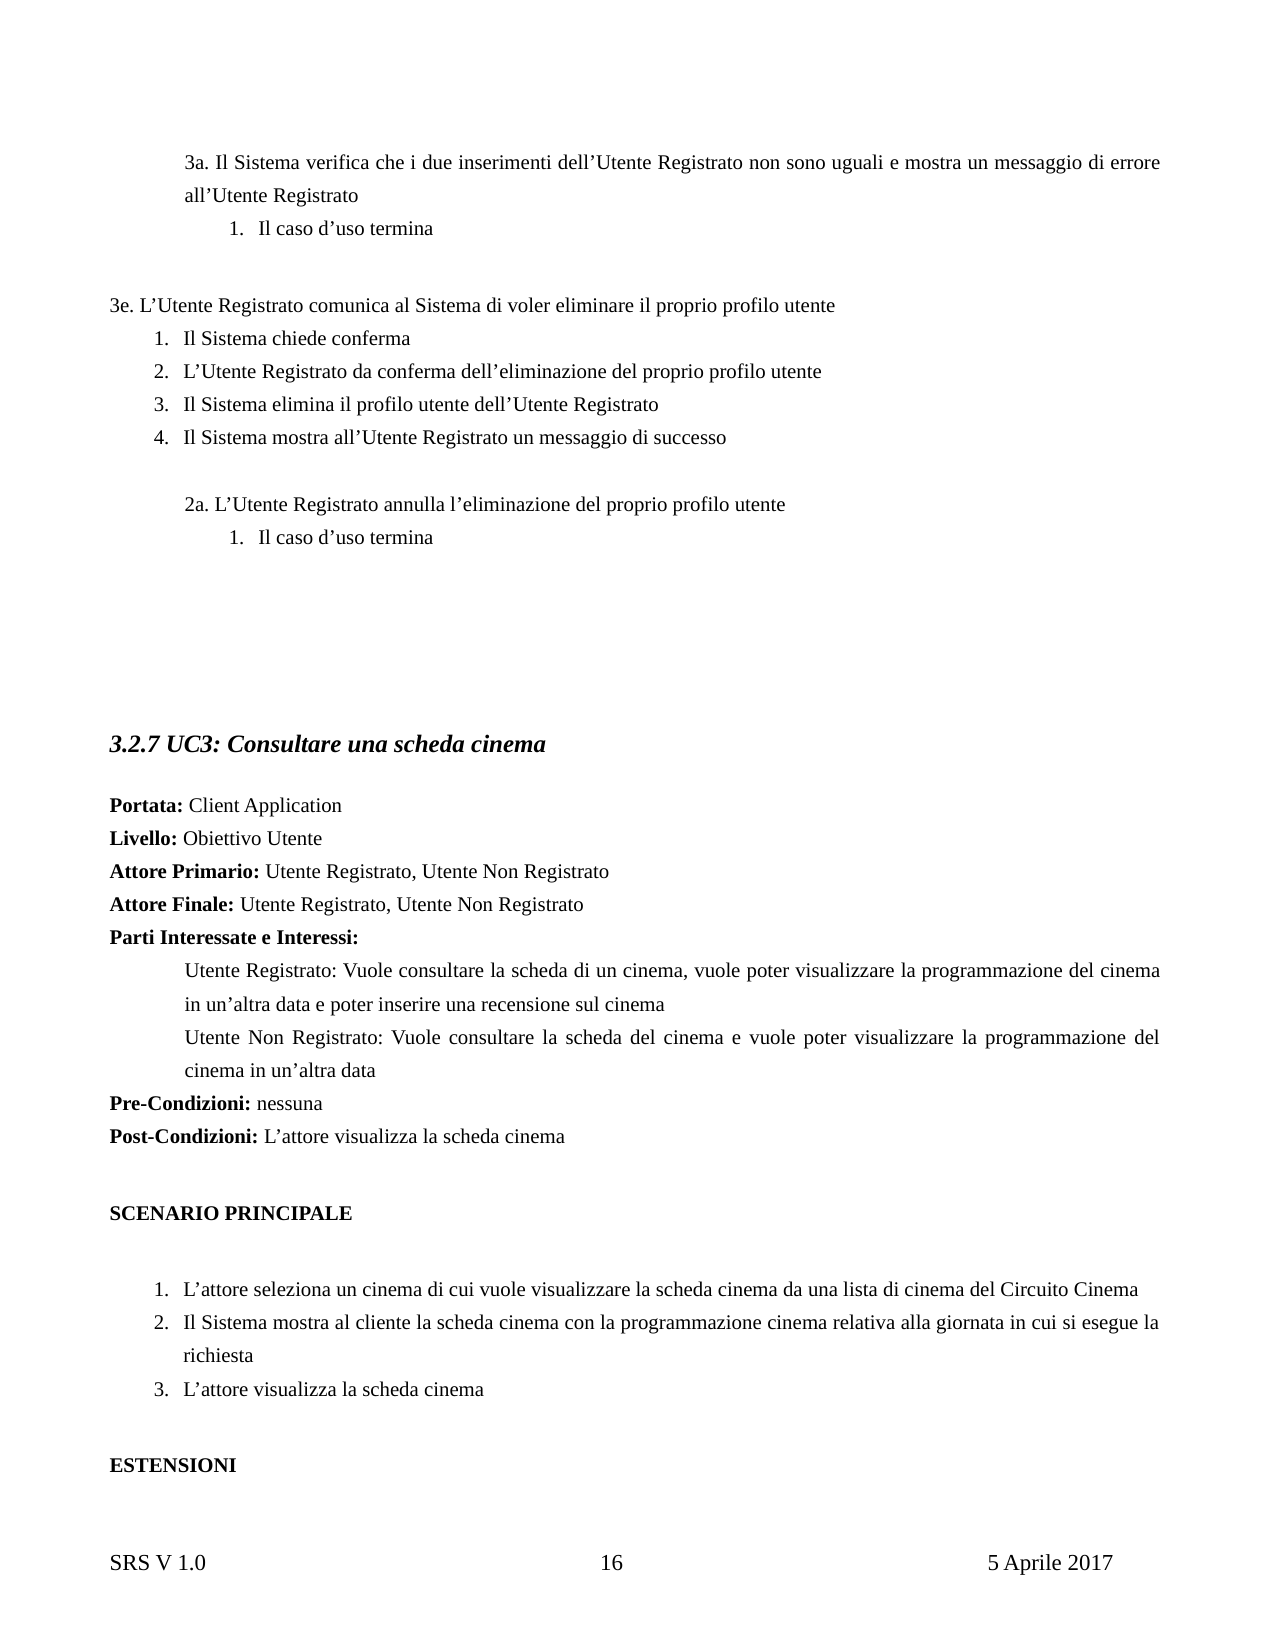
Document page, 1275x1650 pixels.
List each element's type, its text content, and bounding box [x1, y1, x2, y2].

text Post-Condizioni: L’attore visualizza la scheda cinema [109, 1124, 1162, 1148]
list Il Sistema chiede conferma [153, 326, 1162, 350]
text Portata: Client Application [109, 793, 1162, 817]
list L’Utente Registrato da conferma dell’eliminazione del proprio profilo utente [153, 359, 1162, 383]
text Utente Non Registrato: Vuole consultare la scheda del cinema e vuole poter visualizzare la programmazione del cinema in un’altra data [184, 1025, 1162, 1082]
text Attore Finale: Utente Registrato, Utente Non Registrato [109, 892, 1162, 916]
text 2a. L’Utente Registrato annulla l’eliminazione del proprio profilo utente [184, 492, 1162, 516]
text Attore Primario: Utente Registrato, Utente Non Registrato [109, 859, 1162, 883]
list Il Sistema mostra all’Utente Registrato un messaggio di successo [153, 425, 1162, 449]
list Il Sistema elimina il profilo utente dell’Utente Registrato [153, 392, 1162, 416]
text 3e. L’Utente Registrato comunica al Sistema di voler eliminare il proprio profilo utente [109, 293, 1162, 317]
list Il caso d’uso termina [228, 525, 1162, 549]
text Pre-Condizioni: nessuna [109, 1091, 1162, 1115]
text 3a. Il Sistema verifica che i due inserimenti dell’Utente Registrato non sono uguali e mostra un messaggio di errore all’Utente Registrato [184, 150, 1162, 207]
text Livello: Obiettivo Utente [109, 826, 1162, 850]
list L’attore seleziona un cinema di cui vuole visualizzare la scheda cinema da una lista di cinema del Circuito Cinema [153, 1277, 1162, 1301]
list Il caso d’uso termina [228, 216, 1162, 240]
list L’attore visualizza la scheda cinema [153, 1377, 1162, 1401]
list Il Sistema mostra al cliente la scheda cinema con la programmazione cinema relativa alla giornata in cui si esegue la richiesta [153, 1310, 1162, 1367]
text Utente Registrato: Vuole consultare la scheda di un cinema, vuole poter visualizzare la programmazione del cinema in un’altra data e poter inserire una recensione sul cinema [184, 958, 1162, 1016]
text ESTENSIONI [109, 1453, 1162, 1477]
text Parti Interessate e Interessi: [109, 925, 1162, 949]
subtitle 3.2.7 UC3: Consultare una scheda cinema [109, 729, 1162, 758]
text SCENARIO PRINCIPALE [109, 1201, 1162, 1225]
